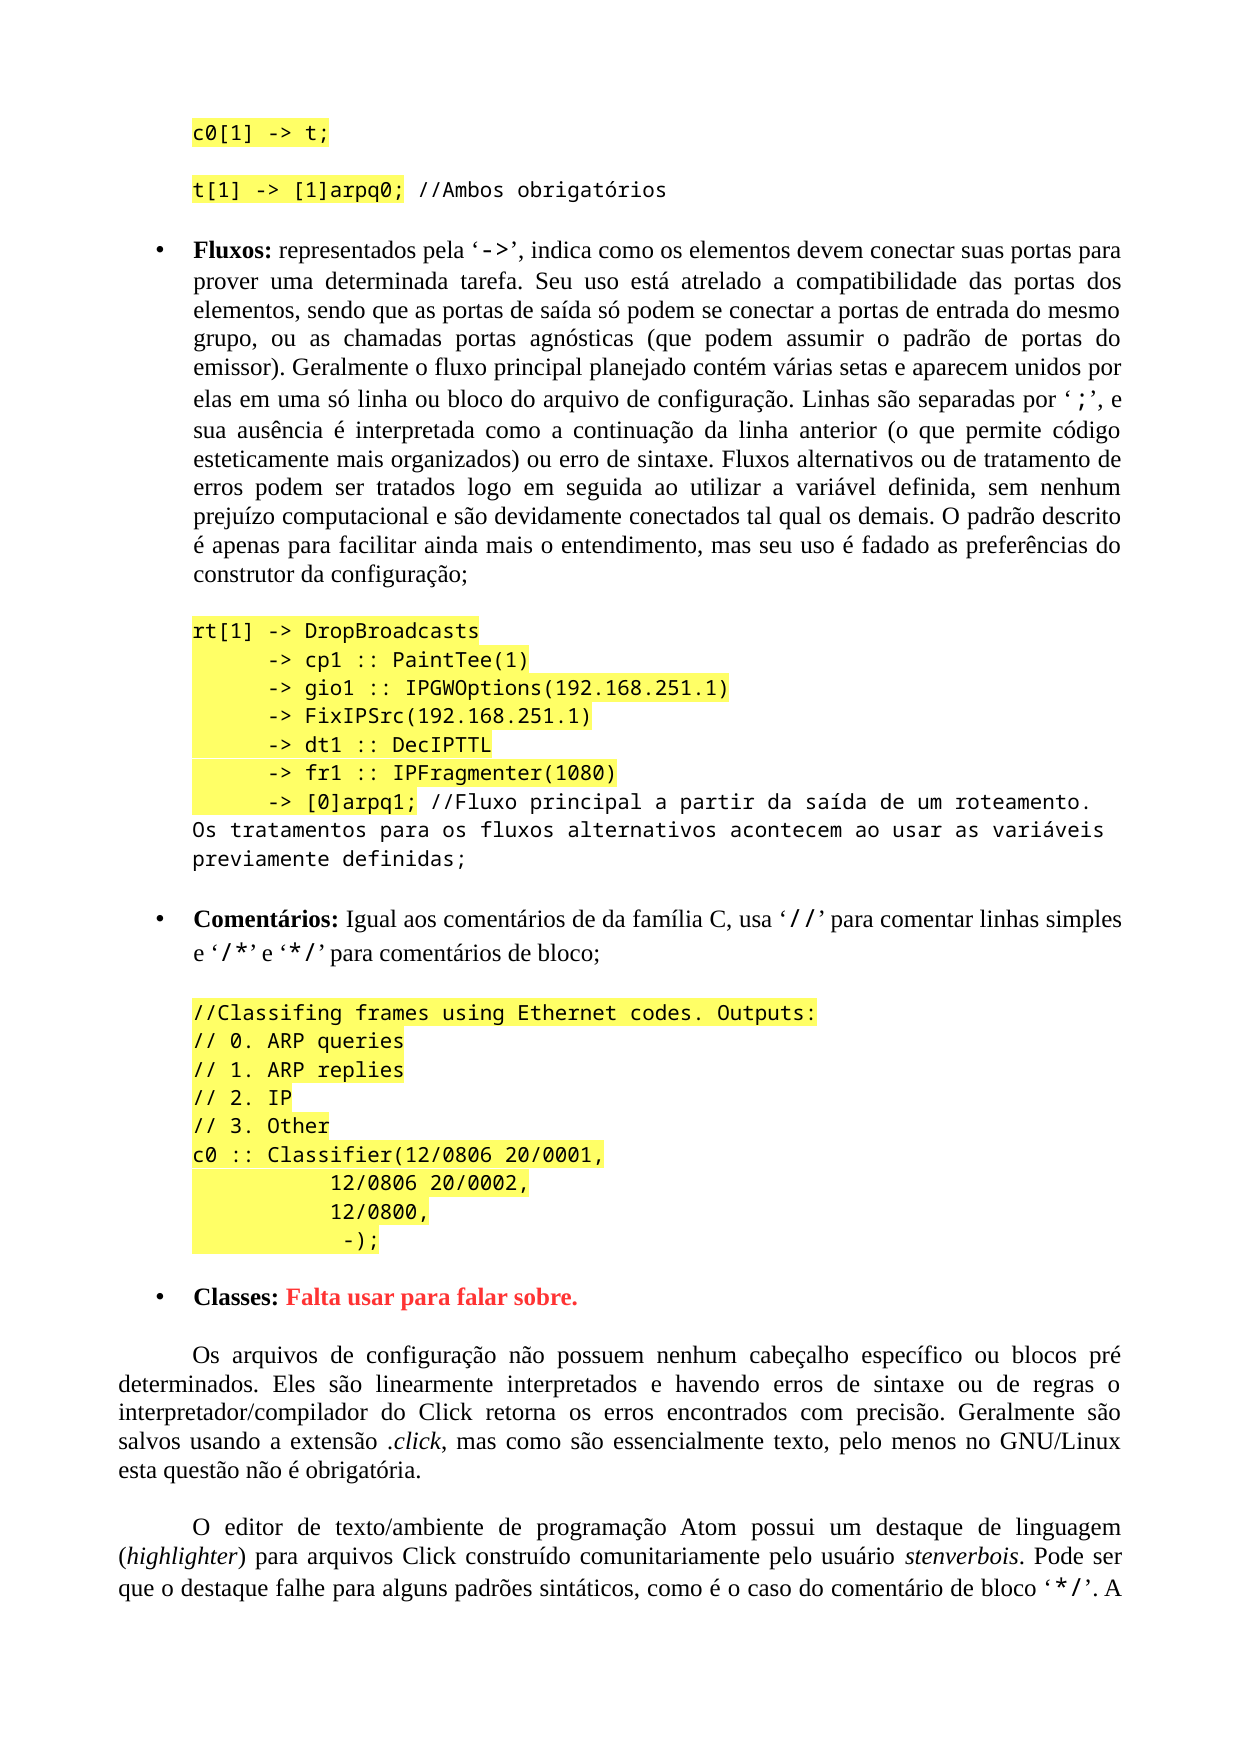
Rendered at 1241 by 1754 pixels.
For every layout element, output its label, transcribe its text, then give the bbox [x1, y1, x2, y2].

text // 2. IP [192, 1083, 1122, 1112]
text -> cp1 :: PaintTee(1) [192, 645, 1122, 673]
text 12/0806 20/0002, [192, 1168, 1122, 1197]
text O editor de texto/ambiente de programação Atom possui um destaque de linguagem (highlighter) para arquivos Click construído comunitariamente pelo usuário stenverbois. Pode ser que o destaque falhe para alguns padrões sintáticos, como é o caso do comentário de bloco ‘*/’. A [118, 1512, 1122, 1604]
text -> fr1 :: IPFragmenter(1080) [192, 758, 1122, 787]
text -); [192, 1225, 1122, 1254]
text c0 :: Classifier(12/0806 20/0001, [192, 1140, 1122, 1168]
text -> [0]arpq1; //Fluxo principal a partir da saída de um roteamento. Os tratamentos para os fluxos alternativos acontecem ao usar as variáveis previamente definidas; [192, 787, 1122, 872]
list Classes: Falta usar para falar sobre. [156, 1282, 1122, 1311]
text Os arquivos de configuração não possuem nenhum cabeçalho específico ou blocos pré determinados. Eles são linearmente interpretados e havendo erros de sintaxe ou de regras o interpretador/compilador do Click retorna os erros encontrados com precisão. Geralmente são salvos usando a extensão .click, mas como são essencialmente texto, pelo menos no GNU/Linux esta questão não é obrigatória. [118, 1340, 1122, 1484]
text t[1] -> [1]arpq0; //Ambos obrigatórios [192, 175, 1122, 203]
text // 3. Other [192, 1112, 1122, 1140]
text c0[1] -> t; [118, 118, 1122, 147]
list Comentários: Igual aos comentários de da família C, usa ‘//’ para comentar linhas simples e ‘/*’ e ‘*/’ para comentários de bloco; [156, 901, 1122, 969]
text -> gio1 :: IPGWOptions(192.168.251.1) [192, 673, 1122, 702]
text rt[1] -> DropBroadcasts [192, 616, 1122, 645]
text 12/0800, [192, 1197, 1122, 1225]
text // 1. ARP replies [192, 1055, 1122, 1083]
text //Classifing frames using Ethernet codes. Outputs: [192, 998, 1122, 1026]
text -> FixIPSrc(192.168.251.1) [192, 702, 1122, 730]
list Fluxos: representados pela ‘->’, indica como os elementos devem conectar suas portas para prover uma determinada tarefa. Seu uso está atrelado a compatibilidade das portas dos elementos, sendo que as portas de saída só podem se conectar a portas de entrada do mesmo grupo, ou as chamadas portas agnósticas (que podem assumir o padrão de portas do emissor). Geralmente o fluxo principal planejado contém várias setas e aparecem unidos por elas em uma só linha ou bloco do arquivo de configuração. Linhas são separadas por ‘;’, e sua ausência é interpretada como a continuação da linha anterior (o que permite código esteticamente mais organizados) ou erro de sintaxe. Fluxos alternativos ou de tratamento de erros podem ser tratados logo em seguida ao utilizar a variável definida, sem nenhum prejuízo computacional e são devidamente conectados tal qual os demais. O padrão descrito é apenas para facilitar ainda mais o entendimento, mas seu uso é fadado as preferências do construtor da configuração; [156, 232, 1122, 587]
text -> dt1 :: DecIPTTL [192, 730, 1122, 758]
text // 0. ARP queries [192, 1026, 1122, 1055]
